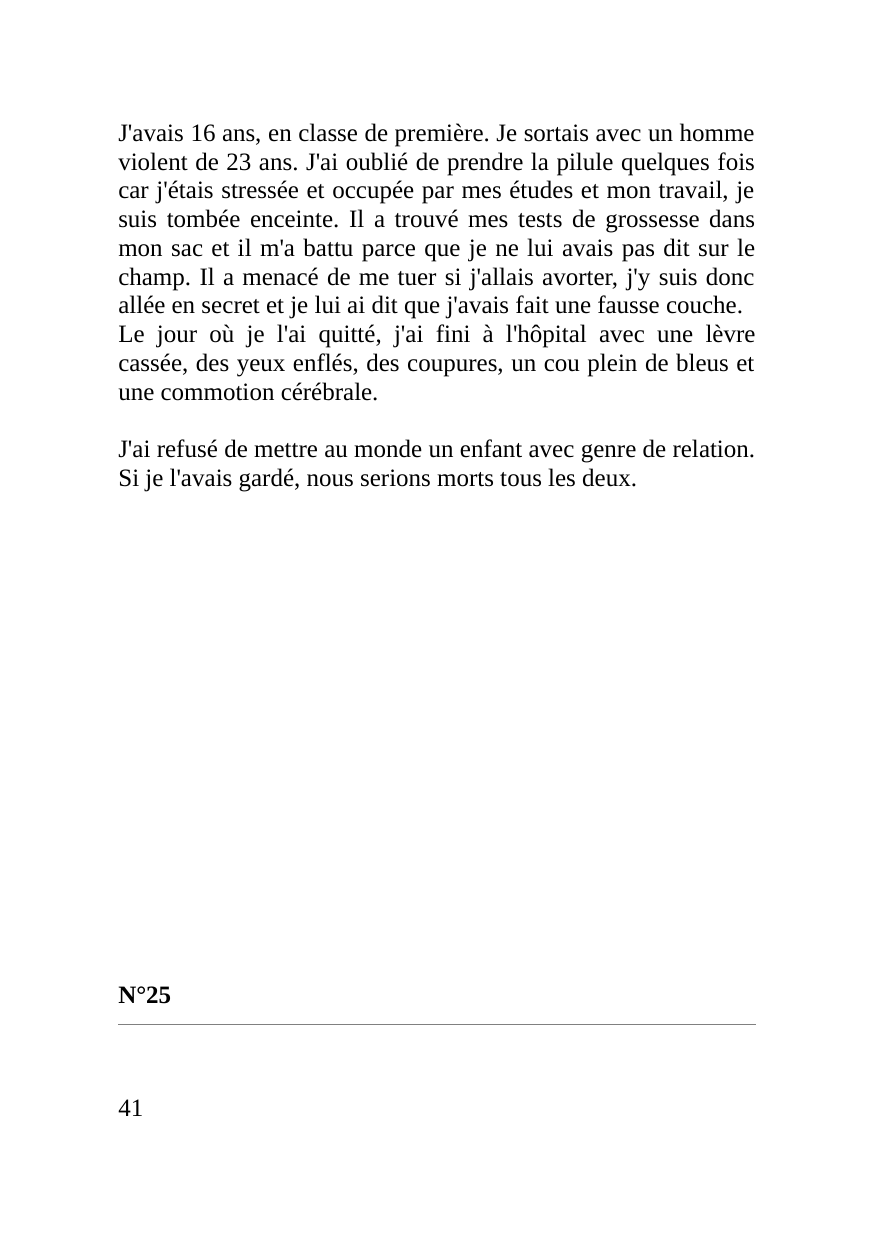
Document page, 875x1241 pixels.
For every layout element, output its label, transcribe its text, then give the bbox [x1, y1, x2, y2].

text J'ai refusé de mettre au monde un enfant avec genre de relation. Si je l'avais gardé, nous serions morts tous les deux. [118, 434, 756, 492]
text J'avais 16 ans, en classe de première. Je sortais avec un homme violent de 23 ans. J'ai oublié de prendre la pilule quelques fois car j'étais stressée et occupée par mes études et mon travail, je suis tombée enceinte. Il a trouvé mes tests de grossesse dans mon sac et il m'a battu parce que je ne lui avais pas dit sur le champ. Il a menacé de me tuer si j'allais avorter, j'y suis donc allée en secret et je lui ai dit que j'avais fait une fausse couche. [118, 118, 756, 319]
text Le jour où je l'ai quitté, j'ai fini à l'hôpital avec une lèvre cassée, des yeux enflés, des coupures, un cou plein de bleus et une commotion cérébrale. [118, 319, 756, 406]
text N°25 [118, 981, 756, 1009]
